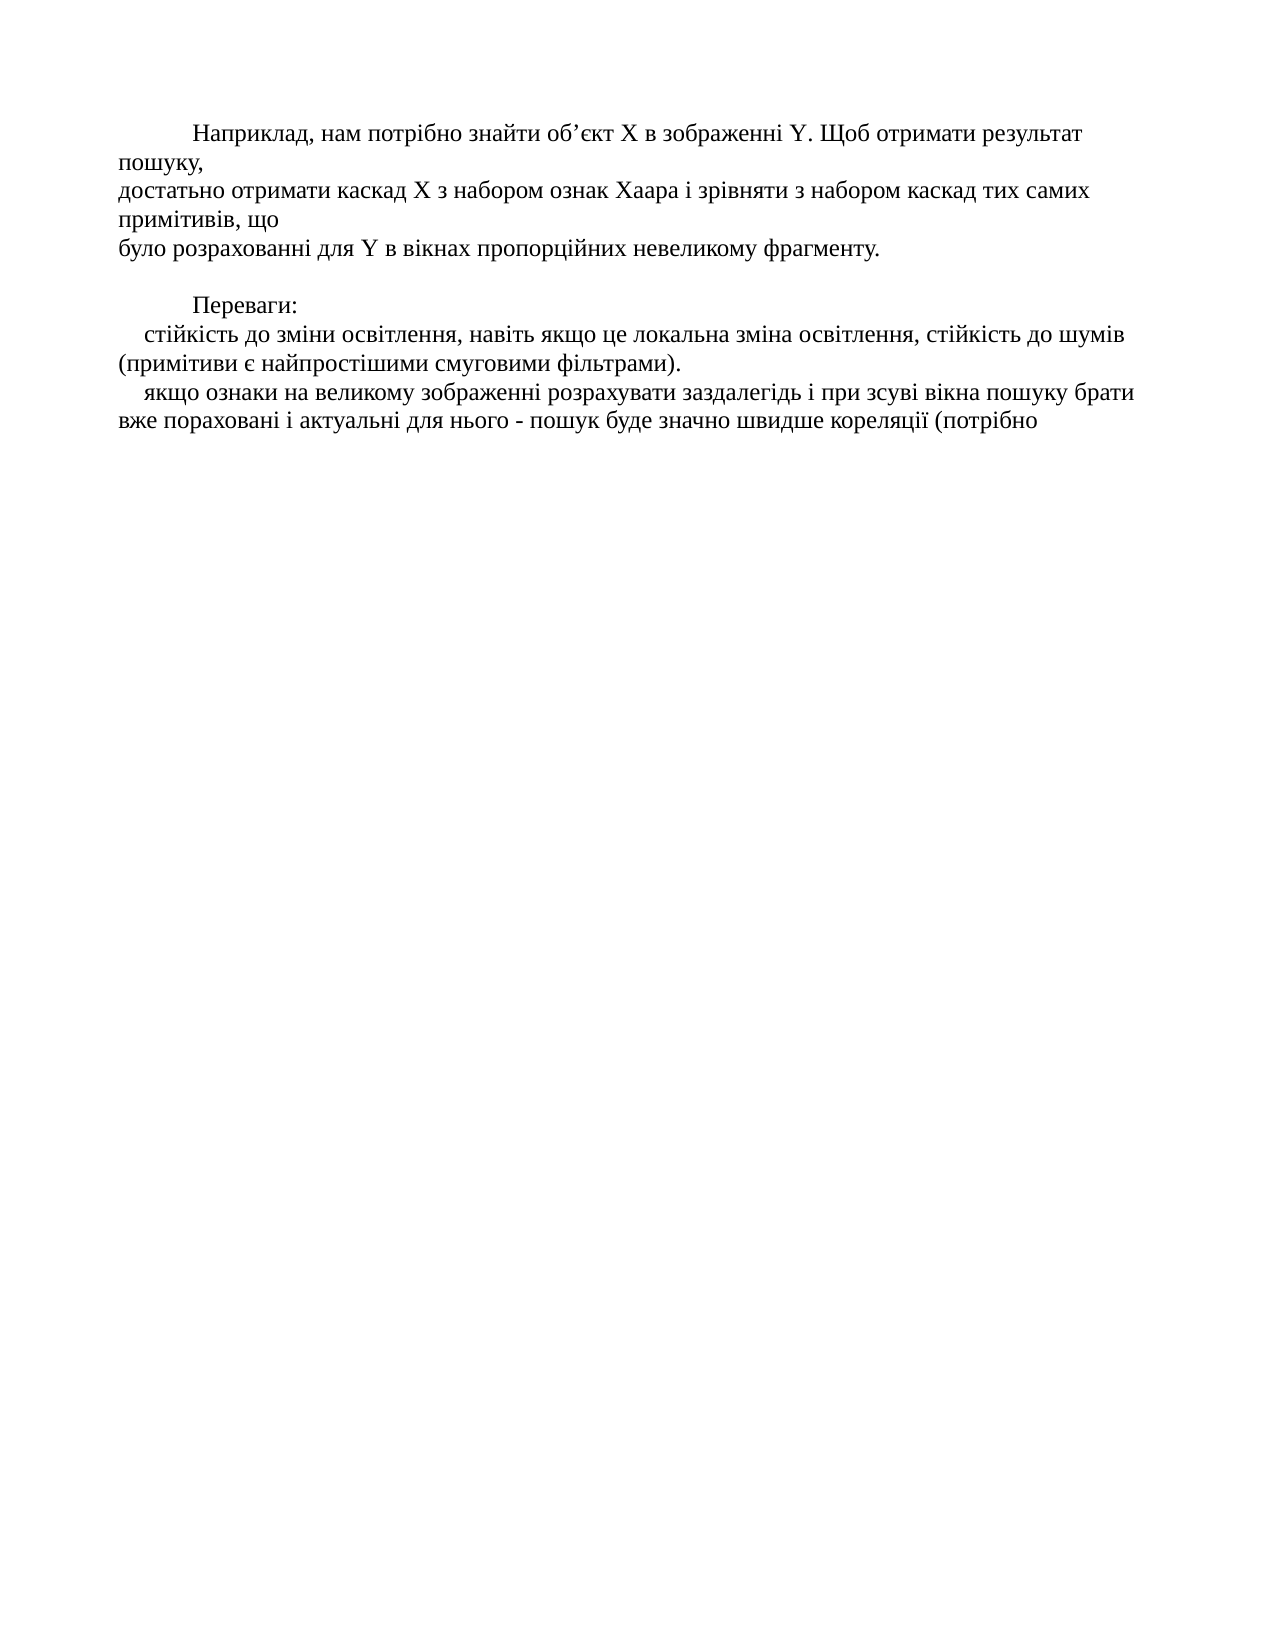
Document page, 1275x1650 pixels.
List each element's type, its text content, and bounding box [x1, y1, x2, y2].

text достатьно отримати каскад X з набором ознак Хаара і зрівняти з набором каскад тих самих примітивів, що [118, 176, 1157, 233]
text Переваги: [118, 291, 1157, 319]
text Наприклад, нам потрібно знайти об’єкт X в зображенні Y. Щоб отримати результат пошуку, [118, 118, 1157, 176]
text  якщо ознаки на великому зображенні розрахувати заздалегідь і при зсуві вікна пошуку брати [118, 377, 1157, 406]
text  стійкість до зміни освітлення, навіть якщо це локальна зміна освітлення, стійкість до шумів [118, 319, 1157, 348]
text (примітиви є найпростішими смуговими фільтрами). [118, 348, 1157, 377]
text було розрахованні для Y в вікнах пропорційних невеликому фрагменту. [118, 233, 1157, 262]
text вже пораховані і актуальні для нього - пошук буде значно швидше кореляції (потрібно [118, 406, 1157, 434]
